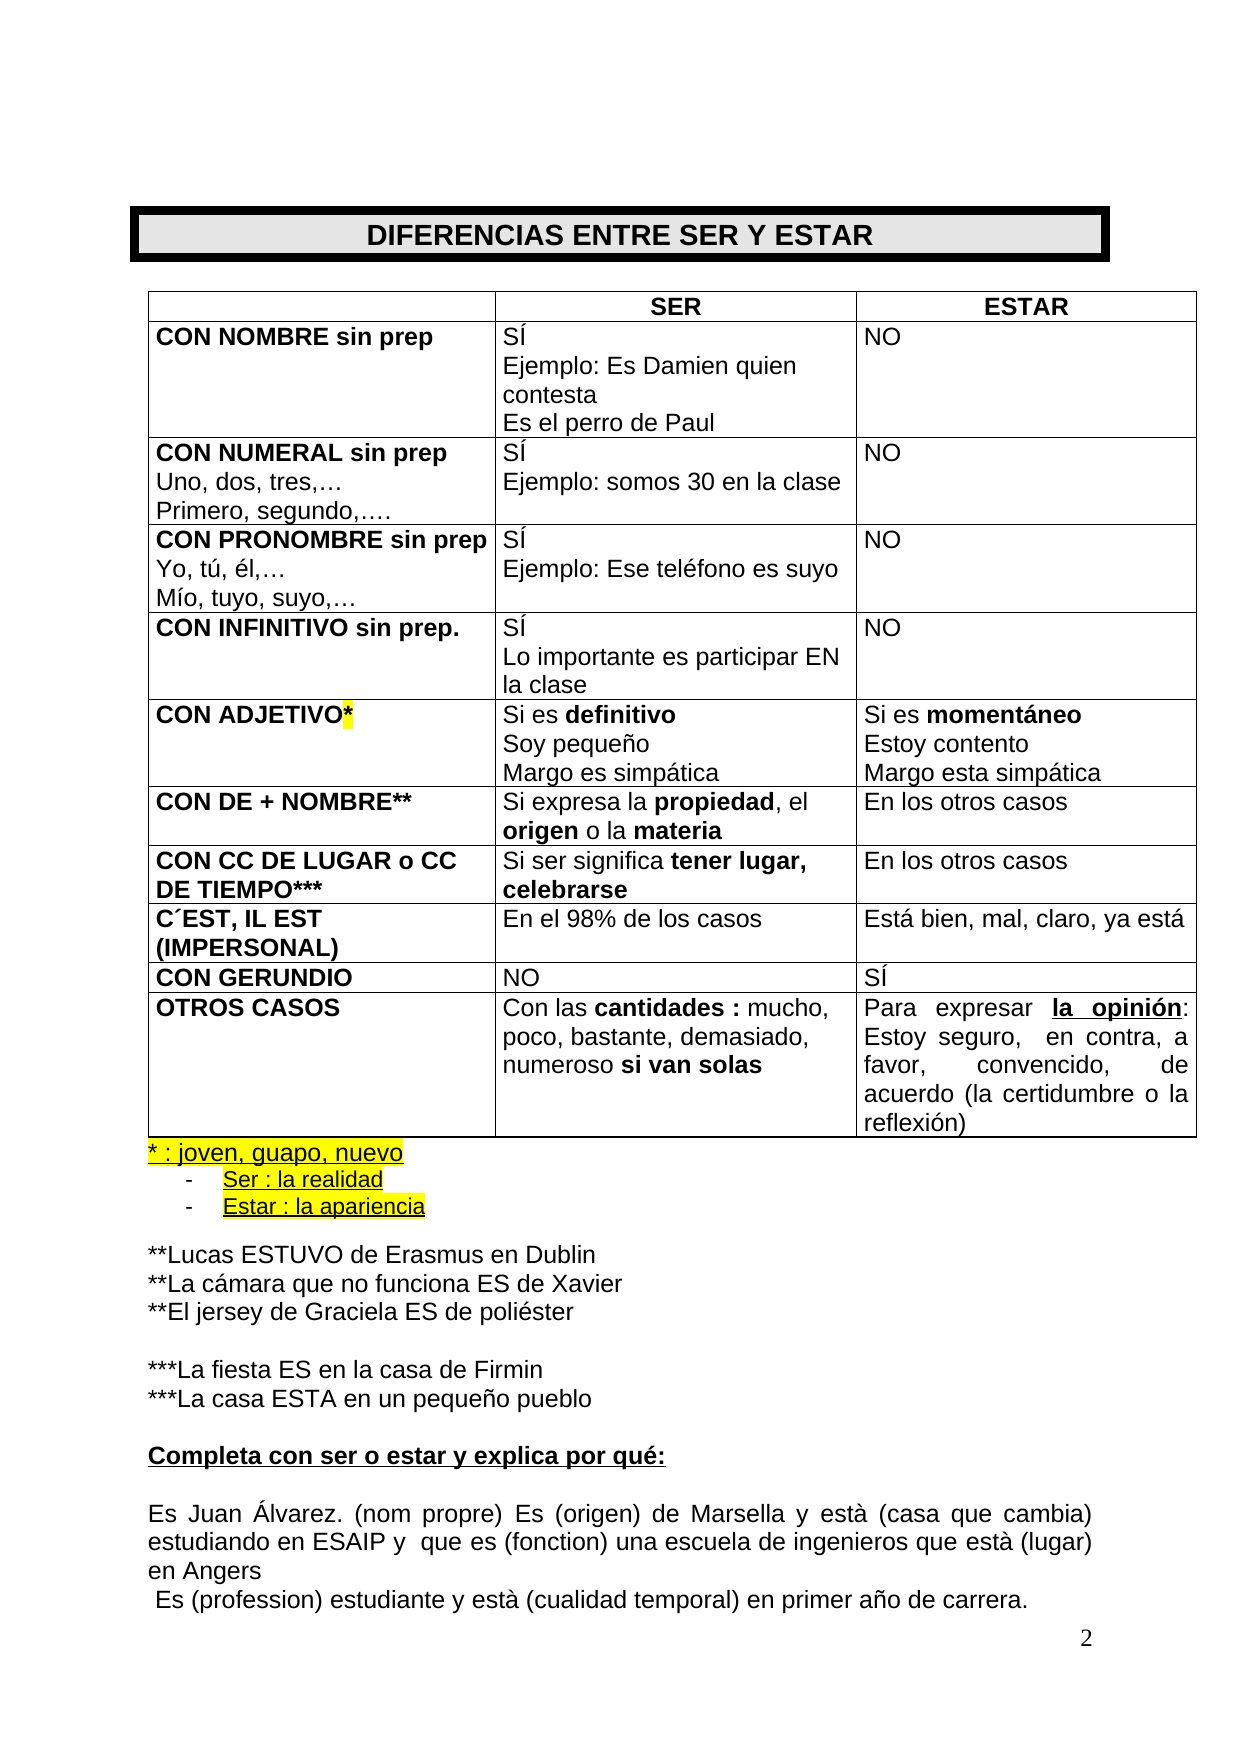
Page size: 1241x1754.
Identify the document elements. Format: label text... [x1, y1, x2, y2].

table_cell OTROS CASOS [149, 993, 495, 1136]
text **Lucas ESTUVO de Erasmus en Dublin [148, 1240, 1092, 1268]
table_cell Si ser significa tener lugar, celebrarse [496, 846, 856, 903]
table_cell C´EST, IL EST (IMPERSONAL) [149, 904, 495, 962]
table_cell Para expresar la opinión: Estoy seguro, en contra, a favor, convencido, de acuerdo (la certidumbre o la reflexión) [857, 993, 1196, 1136]
table_cell NO [496, 963, 856, 992]
table_cell Si es definitivo Soy pequeño Margo es simpática [496, 700, 856, 786]
table_cell En los otros casos [857, 846, 1196, 903]
list Ser : la realidad [185, 1166, 1092, 1193]
subtitle DIFERENCIAS ENTRE SER Y ESTAR [139, 215, 1101, 253]
table_cell CON DE + NOMBRE** [149, 787, 495, 845]
table_cell NO [857, 438, 1196, 524]
table_cell CON PRONOMBRE sin prep Yo, tú, él,… Mío, tuyo, suyo,… [149, 525, 495, 612]
table_header [149, 292, 495, 321]
text Completa con ser o estar y explica por qué: [148, 1441, 1092, 1470]
table_cell NO [857, 322, 1196, 437]
table_cell Si es momentáneo Estoy contento Margo esta simpática [857, 700, 1196, 786]
table_cell NO [857, 525, 1196, 612]
text ***La casa ESTA en un pequeño pueblo [148, 1383, 1092, 1412]
table_cell CON NUMERAL sin prep Uno, dos, tres,… Primero, segundo,…. [149, 438, 495, 524]
table_cell Está bien, mal, claro, ya está [857, 904, 1196, 962]
table_cell CON CC DE LUGAR o CC DE TIEMPO*** [149, 846, 495, 903]
table_cell SÍ Lo importante es participar EN la clase [496, 613, 856, 699]
table_header ESTAR [857, 292, 1196, 321]
table_cell CON NOMBRE sin prep [149, 322, 495, 437]
text Es Juan Álvarez. (nom propre) Es (origen) de Marsella y està (casa que cambia) estudiando en ESAIP y que es (fonction) una escuela de ingenieros que està (lugar) en Angers [148, 1498, 1092, 1585]
text **La cámara que no funciona ES de Xavier [148, 1268, 1092, 1297]
table_cell CON ADJETIVO* [149, 700, 495, 786]
table_cell Con las cantidades : mucho, poco, bastante, demasiado, numeroso si van solas [496, 993, 856, 1136]
table_cell SÍ [857, 963, 1196, 992]
table_cell SÍ Ejemplo: somos 30 en la clase [496, 438, 856, 524]
text ***La fiesta ES en la casa de Firmin [148, 1355, 1092, 1383]
table_cell En los otros casos [857, 787, 1196, 845]
table_cell CON GERUNDIO [149, 963, 495, 992]
table_cell NO [857, 613, 1196, 699]
table_cell Si expresa la propiedad, el origen o la materia [496, 787, 856, 845]
table_cell CON INFINITIVO sin prep. [149, 613, 495, 699]
text **El jersey de Graciela ES de poliéster [148, 1297, 1092, 1326]
list Estar : la apariencia [185, 1193, 1092, 1219]
table_cell SÍ Ejemplo: Es Damien quien contesta Es el perro de Paul [496, 322, 856, 437]
table_cell En el 98% de los casos [496, 904, 856, 962]
table_cell SÍ Ejemplo: Ese teléfono es suyo [496, 525, 856, 612]
text * : joven, guapo, nuevo [148, 1138, 1092, 1166]
text Es (profession) estudiante y està (cualidad temporal) en primer año de carrera. [148, 1585, 1092, 1613]
table_header SER [496, 292, 856, 321]
